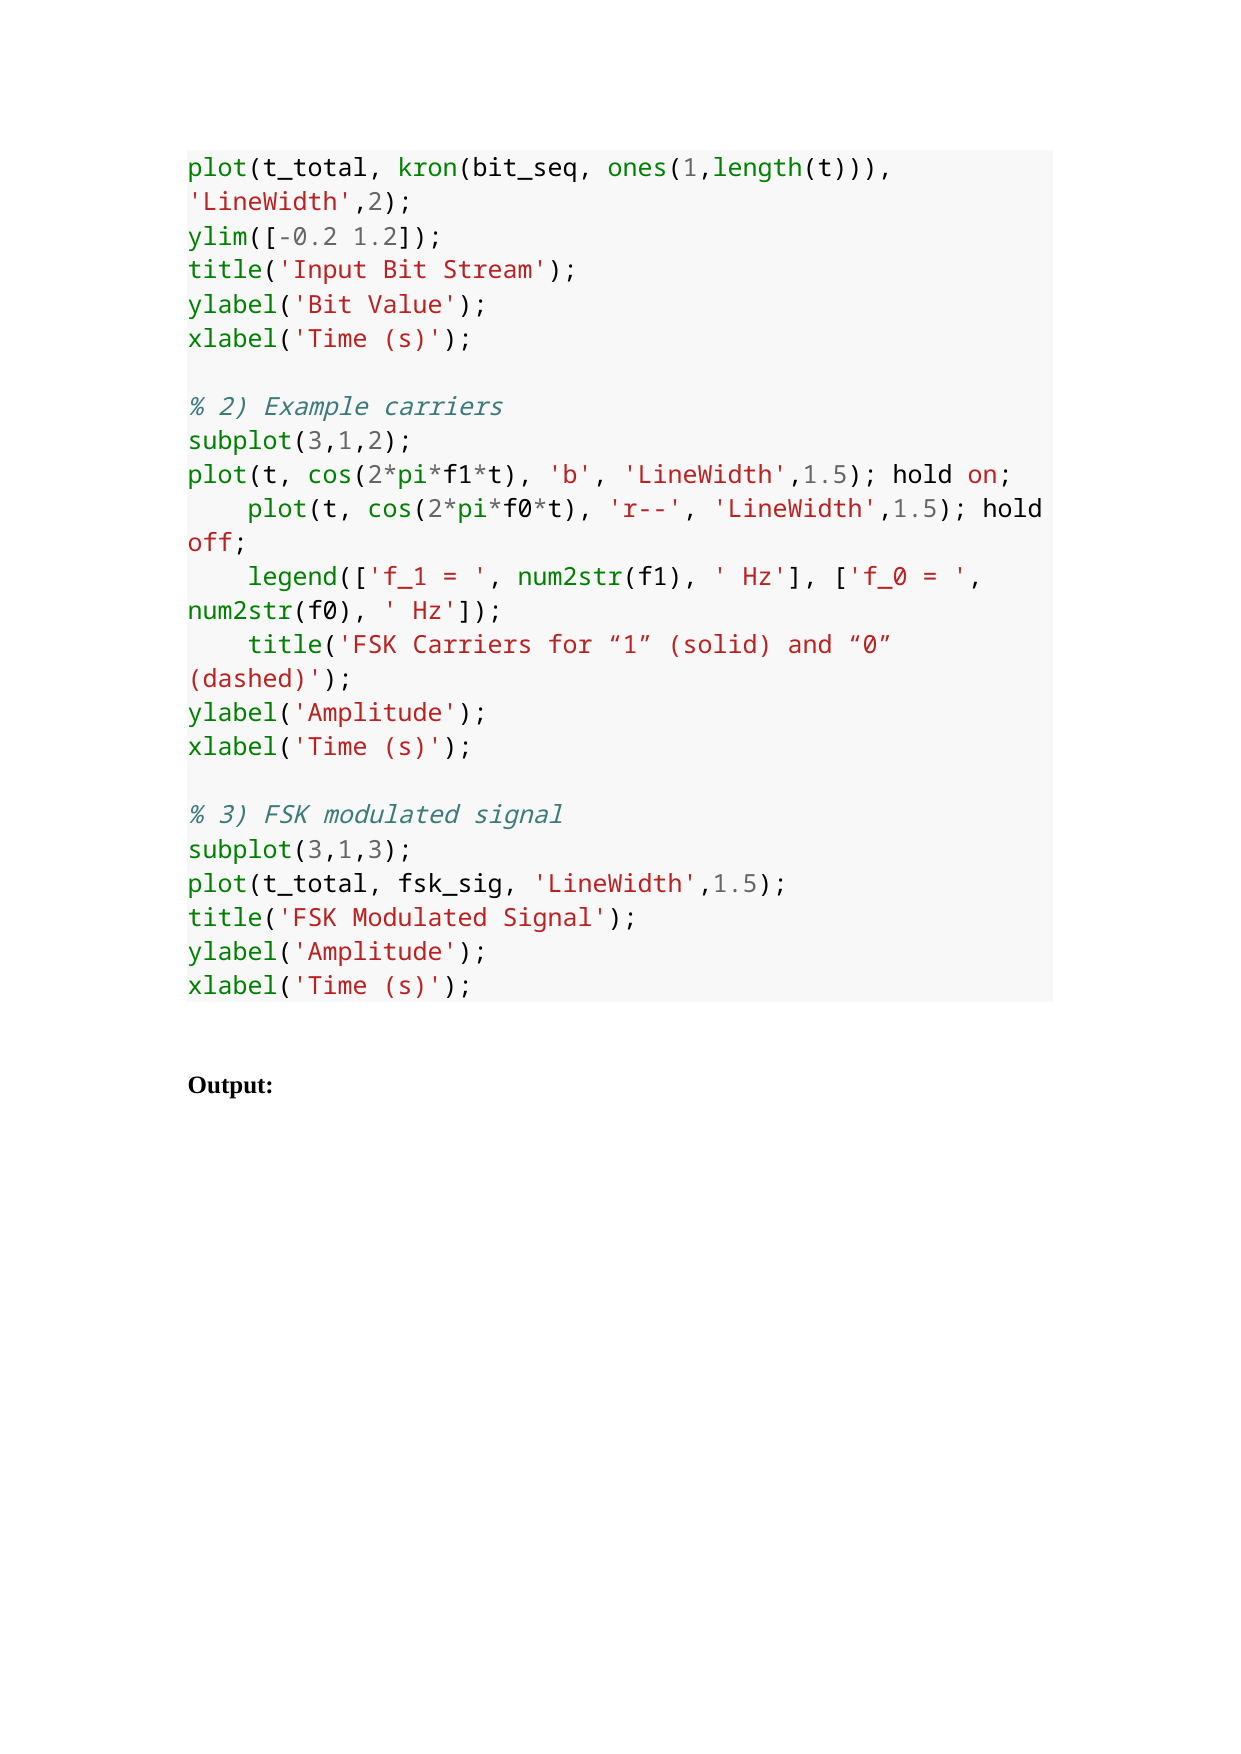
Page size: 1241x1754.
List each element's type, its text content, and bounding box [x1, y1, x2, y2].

text plot(t, cos(2*pi*f1*t), 'b', 'LineWidth',1.5); hold on; [187, 457, 1053, 491]
text ylabel('Amplitude'); [187, 933, 1053, 967]
text title('FSK Modulated Signal'); [187, 899, 1053, 933]
text % 2) Example carriers [187, 388, 1053, 422]
text title('FSK Carriers for “1” (solid) and “0” (dashed)'); [187, 627, 1053, 695]
text ylim([-0.2 1.2]); [187, 218, 1053, 252]
text Output: [187, 1070, 1053, 1098]
text xlabel('Time (s)'); [187, 320, 1053, 354]
text legend(['f_1 = ', num2str(f1), ' Hz'], ['f_0 = ', num2str(f0), ' Hz']); [187, 559, 1053, 627]
text xlabel('Time (s)'); [187, 729, 1053, 763]
text plot(t_total, fsk_sig, 'LineWidth',1.5); [187, 865, 1053, 899]
text xlabel('Time (s)'); [187, 967, 1053, 1002]
text title('Input Bit Stream'); [187, 252, 1053, 286]
text ylabel('Amplitude'); [187, 695, 1053, 729]
text % 3) FSK modulated signal [187, 797, 1053, 831]
text ylabel('Bit Value'); [187, 286, 1053, 320]
text plot(t, cos(2*pi*f0*t), 'r--', 'LineWidth',1.5); hold off; [187, 491, 1053, 559]
text subplot(3,1,2); [187, 422, 1053, 457]
text subplot(3,1,3); [187, 831, 1053, 865]
text plot(t_total, kron(bit_seq, ones(1,length(t))), 'LineWidth',2); [187, 150, 1053, 218]
